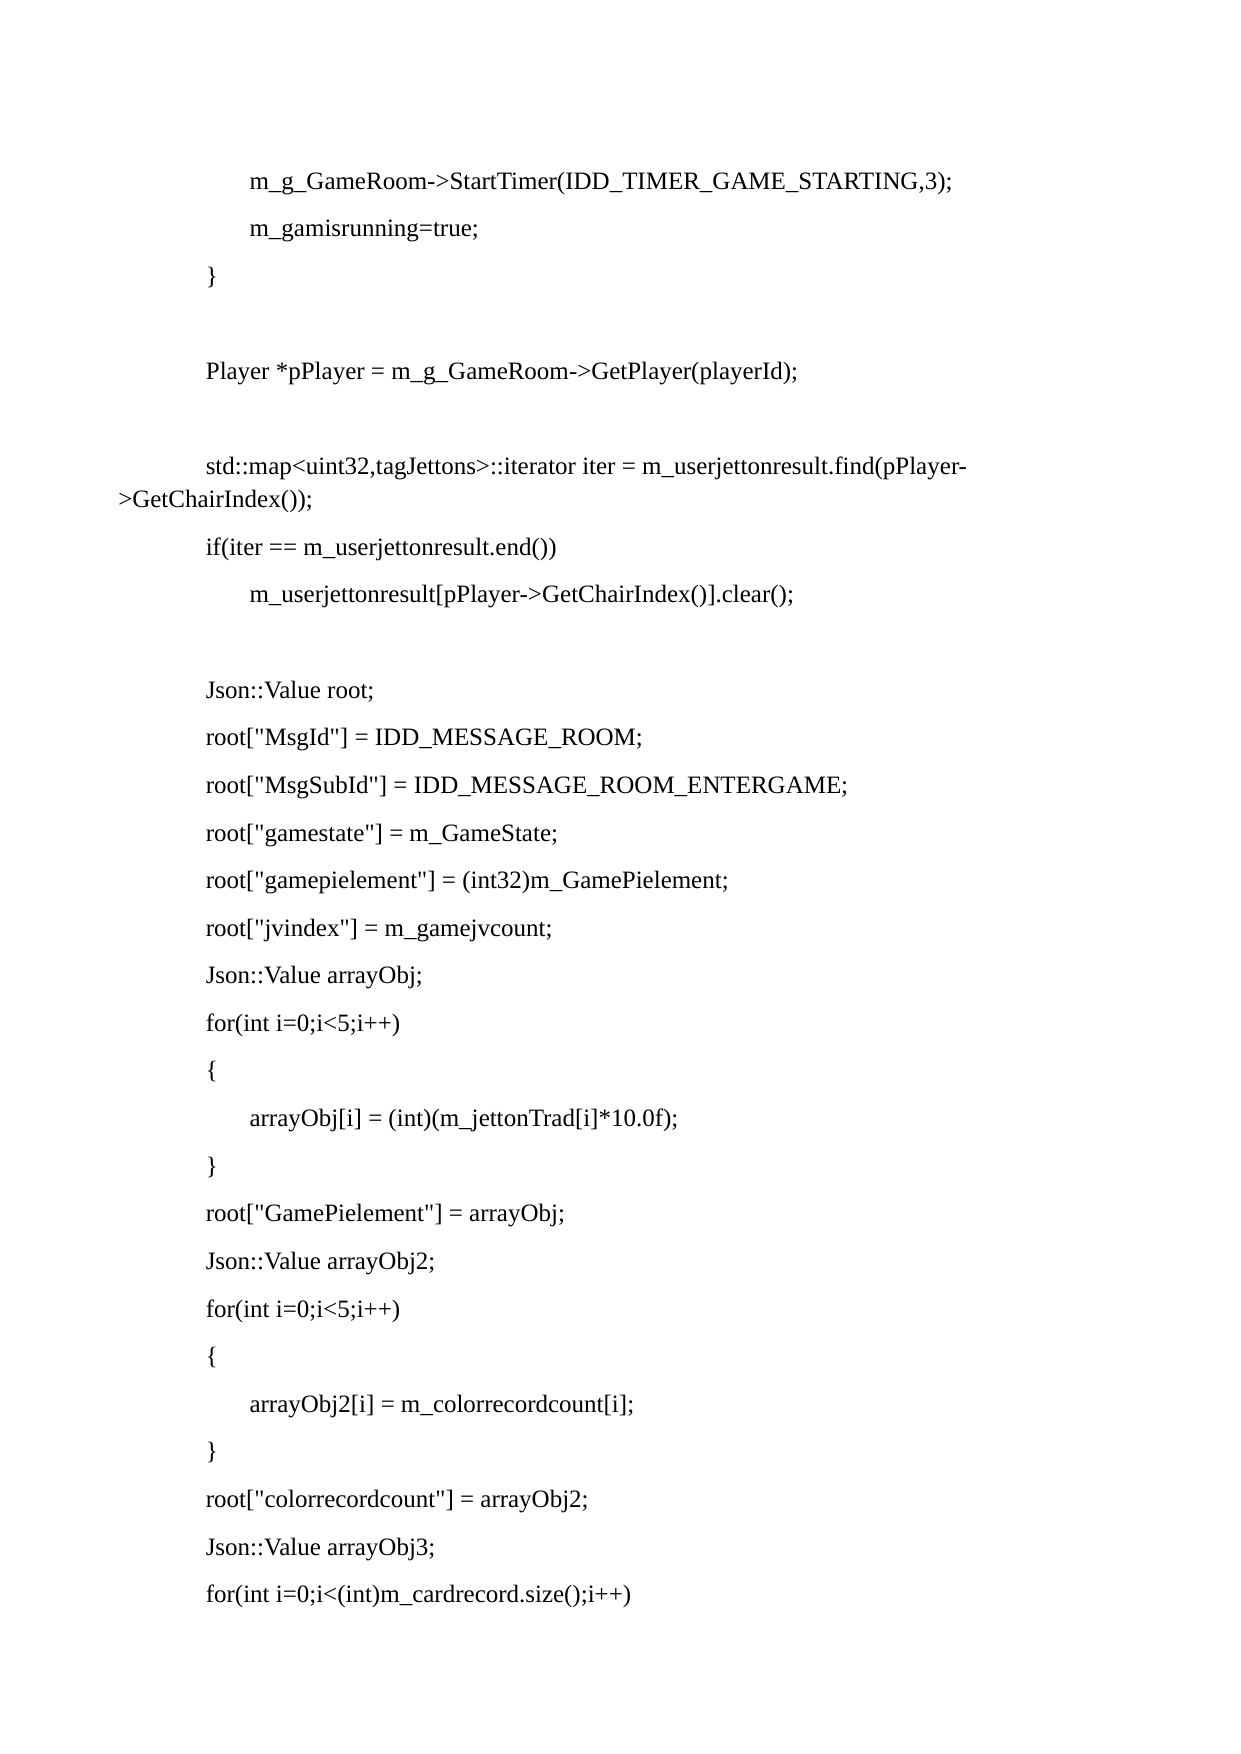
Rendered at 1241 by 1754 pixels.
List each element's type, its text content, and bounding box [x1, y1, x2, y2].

text } [118, 1436, 1122, 1465]
text for(int i=0;i<(int)m_cardrecord.size();i++) [118, 1579, 1122, 1608]
text root["jvindex"] = m_gamejvcount; [118, 913, 1122, 942]
text root["colorrecordcount"] = arrayObj2; [118, 1484, 1122, 1513]
text root["gamestate"] = m_GameState; [118, 818, 1122, 846]
text root["MsgId"] = IDD_MESSAGE_ROOM; [118, 722, 1122, 751]
text std::map<uint32,tagJettons>::iterator iter = m_userjettonresult.find(pPlayer->GetChairIndex()); [118, 451, 1122, 513]
text Player *pPlayer = m_g_GameRoom->GetPlayer(playerId); [118, 356, 1122, 385]
text for(int i=0;i<5;i++) [118, 1294, 1122, 1322]
text } [118, 261, 1122, 290]
text m_gamisrunning=true; [118, 213, 1122, 242]
text arrayObj2[i] = m_colorrecordcount[i]; [118, 1389, 1122, 1418]
text root["MsgSubId"] = IDD_MESSAGE_ROOM_ENTERGAME; [118, 770, 1122, 799]
text { [118, 1056, 1122, 1084]
text m_g_GameRoom->StartTimer(IDD_TIMER_GAME_STARTING,3); [118, 166, 1122, 194]
text root["gamepielement"] = (int32)m_GamePielement; [118, 865, 1122, 894]
text { [118, 1341, 1122, 1370]
text Json::Value arrayObj2; [118, 1246, 1122, 1275]
text m_userjettonresult[pPlayer->GetChairIndex()].clear(); [118, 579, 1122, 608]
text Json::Value root; [118, 675, 1122, 703]
text } [118, 1151, 1122, 1179]
text Json::Value arrayObj3; [118, 1532, 1122, 1560]
text root["GamePielement"] = arrayObj; [118, 1198, 1122, 1227]
text if(iter == m_userjettonresult.end()) [118, 532, 1122, 561]
text arrayObj[i] = (int)(m_jettonTrad[i]*10.0f); [118, 1103, 1122, 1132]
text Json::Value arrayObj; [118, 960, 1122, 989]
text for(int i=0;i<5;i++) [118, 1008, 1122, 1037]
